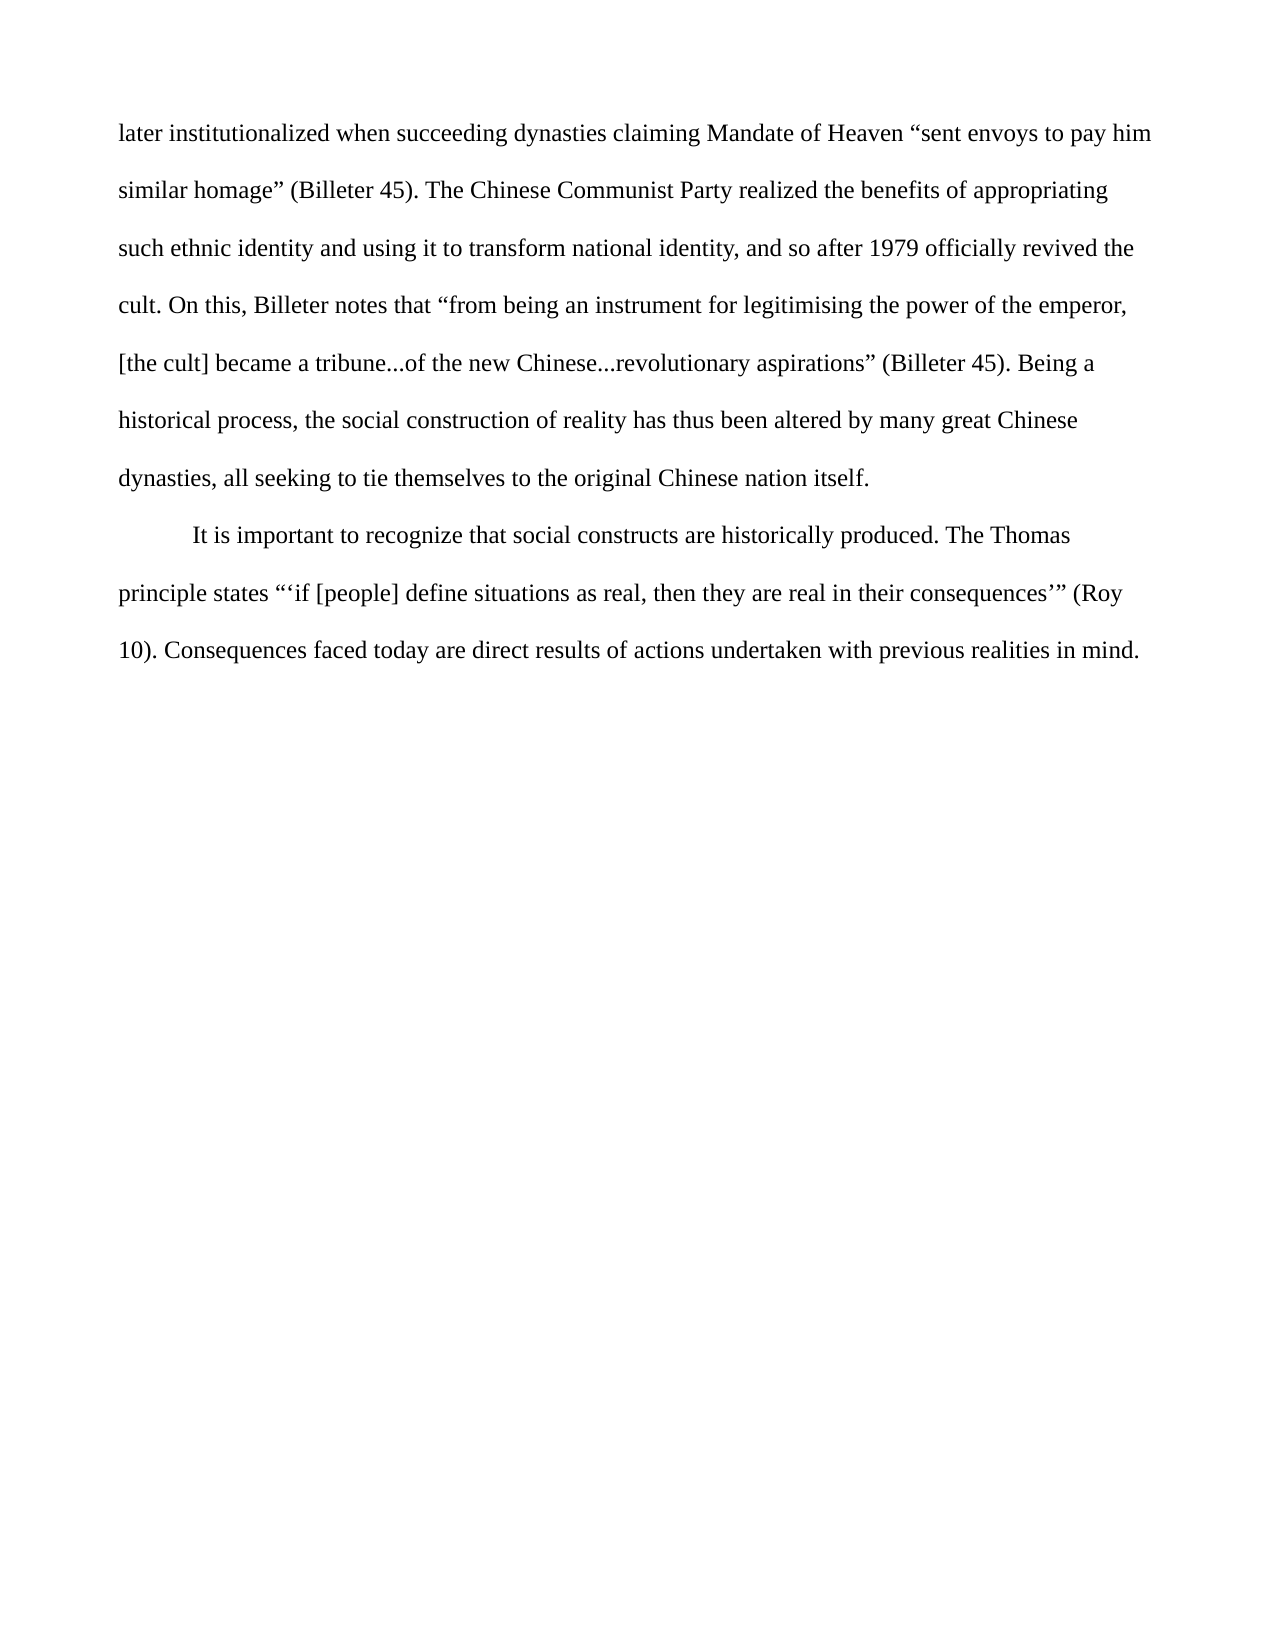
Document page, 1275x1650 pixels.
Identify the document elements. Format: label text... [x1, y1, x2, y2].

text later institutionalized when succeeding dynasties claiming Mandate of Heaven “sent envoys to pay him similar homage” (Billeter 45). The Chinese Communist Party realized the benefits of appropriating such ethnic identity and using it to transform national identity, and so after 1979 officially revived the cult. On this, Billeter notes that “from being an instrument for legitimising the power of the emperor, [the cult] became a tribune...of the new Chinese...revolutionary aspirations” (Billeter 45). Being a historical process, the social construction of reality has thus been altered by many great Chinese dynasties, all seeking to tie themselves to the original Chinese nation itself. [118, 118, 1157, 492]
text It is important to recognize that social constructs are historically produced. The Thomas principle states “‘if [people] define situations as real, then they are real in their consequences’” (Roy 10). Consequences faced today are direct results of actions undertaken with previous realities in mind. [118, 521, 1157, 664]
